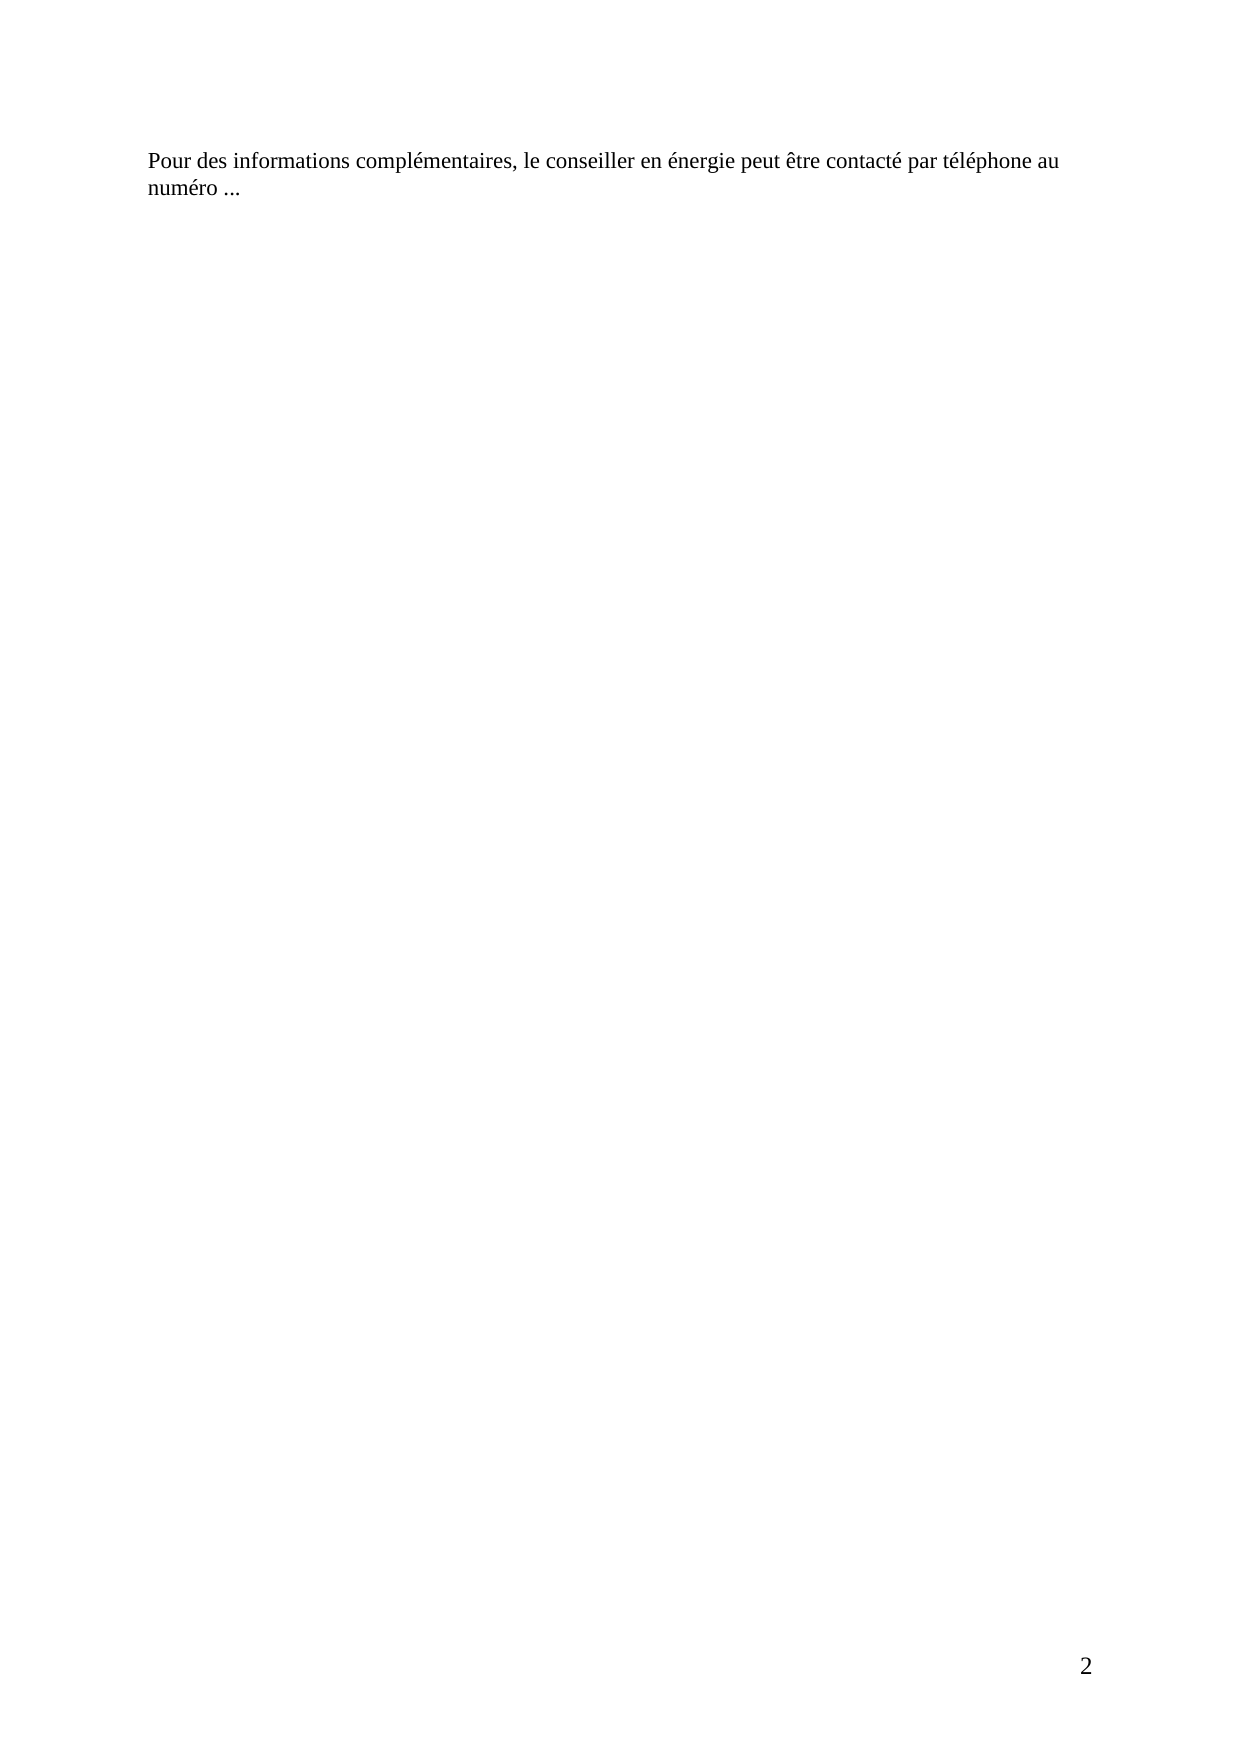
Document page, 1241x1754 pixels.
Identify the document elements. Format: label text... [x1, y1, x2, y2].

text Pour des informations complémentaires, le conseiller en énergie peut être contacté par téléphone au numéro ... [148, 148, 1092, 200]
